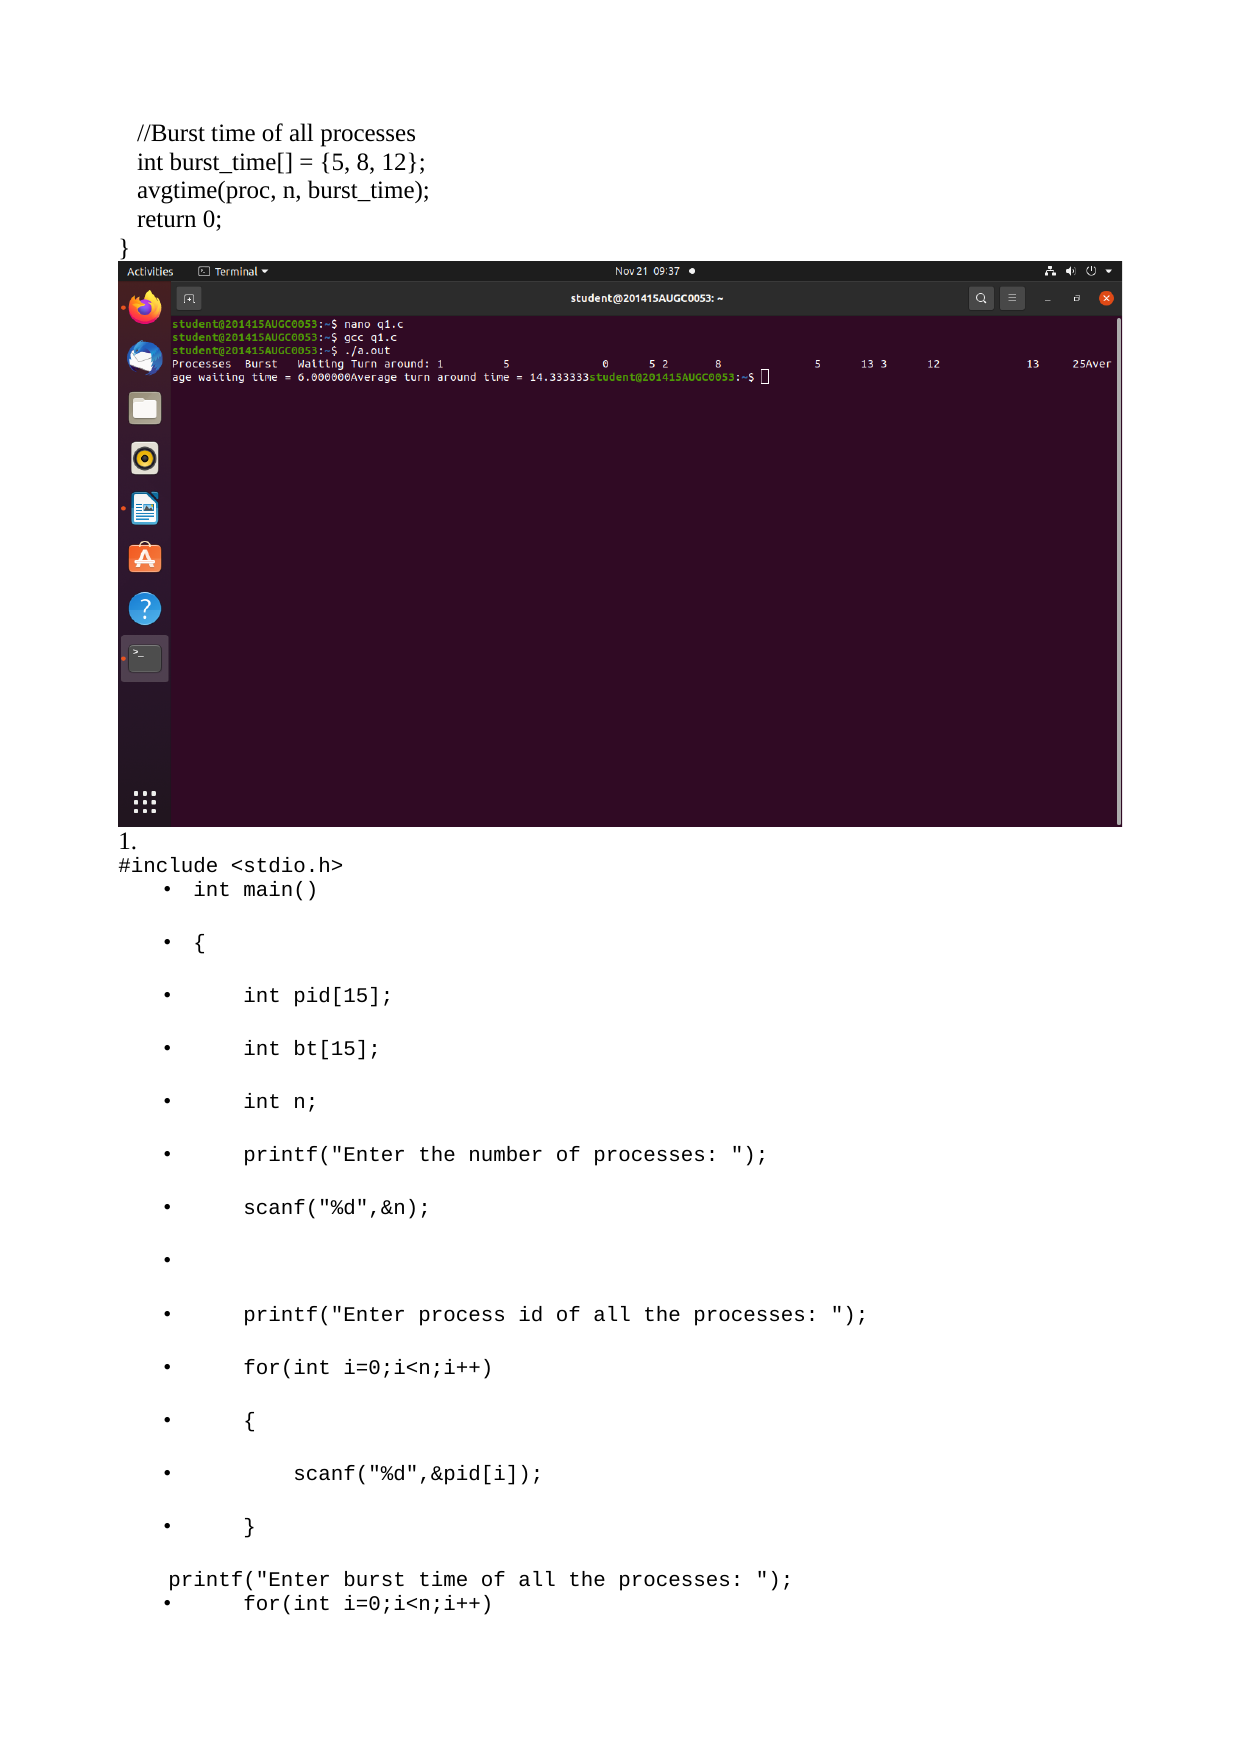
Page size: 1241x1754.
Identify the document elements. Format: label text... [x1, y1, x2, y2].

text printf("Enter burst time of all the processes: "); [118, 1569, 1122, 1593]
list printf("Enter the number of processes: "); [164, 1144, 1122, 1168]
list for(int i=0;i<n;i++) [164, 1593, 1122, 1617]
text 1. [118, 827, 1122, 855]
list { [164, 932, 1122, 955]
text //Burst time of all processes [118, 118, 1122, 147]
text #include <stdio.h> [118, 855, 1122, 879]
text int burst_time[] = {5, 8, 12}; [118, 147, 1122, 176]
list int n; [164, 1091, 1122, 1115]
text } [118, 233, 1122, 261]
list for(int i=0;i<n;i++) [164, 1357, 1122, 1380]
text return 0; [118, 204, 1122, 233]
text avgtime(proc, n, burst_time); [118, 176, 1122, 204]
list printf("Enter process id of all the processes: "); [164, 1304, 1122, 1327]
list int main() [164, 879, 1122, 902]
list scanf("%d",&pid[i]); [164, 1463, 1122, 1487]
list scanf("%d",&n); [164, 1197, 1122, 1221]
list int pid[15]; [164, 985, 1122, 1008]
list { [164, 1410, 1122, 1433]
list int bt[15]; [164, 1038, 1122, 1062]
list } [164, 1516, 1122, 1540]
